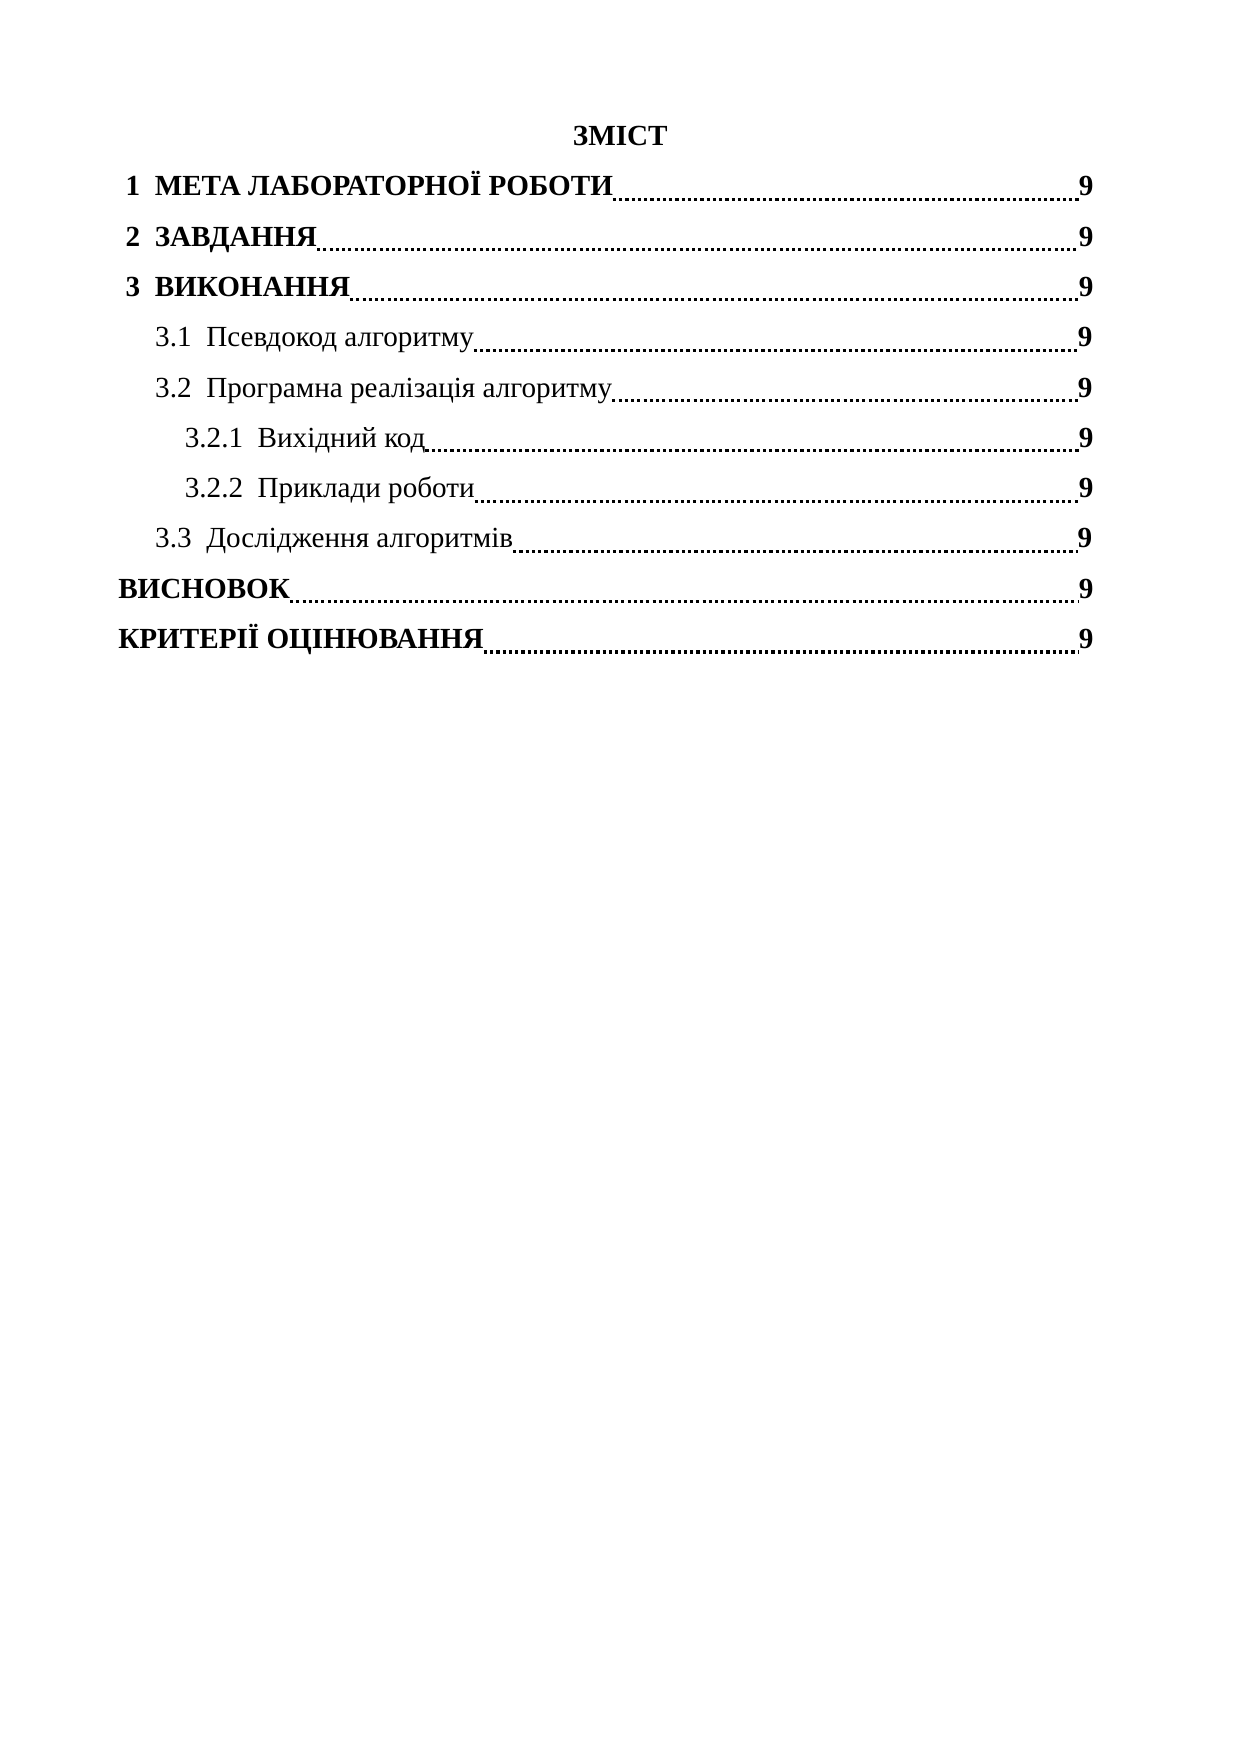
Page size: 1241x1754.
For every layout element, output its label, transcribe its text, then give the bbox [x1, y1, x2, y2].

list Дослідження алгоритмів 9 [148, 521, 1122, 554]
list Вихідний код 9 [177, 420, 1122, 453]
text ЗМІСТ [118, 118, 1122, 152]
list Псевдокод алгоритму 9 [148, 319, 1122, 353]
list ЗАВДАННЯ 9 [118, 219, 1122, 252]
list Програмна реалізація алгоритму 9 [148, 370, 1122, 403]
text ВИСНОВОК 9 [118, 571, 1122, 604]
list Приклади роботи 9 [177, 470, 1122, 504]
text КРИТЕРІЇ ОЦІНЮВАННЯ 9 [118, 621, 1122, 655]
list ВИКОНАННЯ 9 [118, 269, 1122, 303]
list МЕТА ЛАБОРАТОРНОЇ РОБОТИ 9 [118, 168, 1122, 202]
